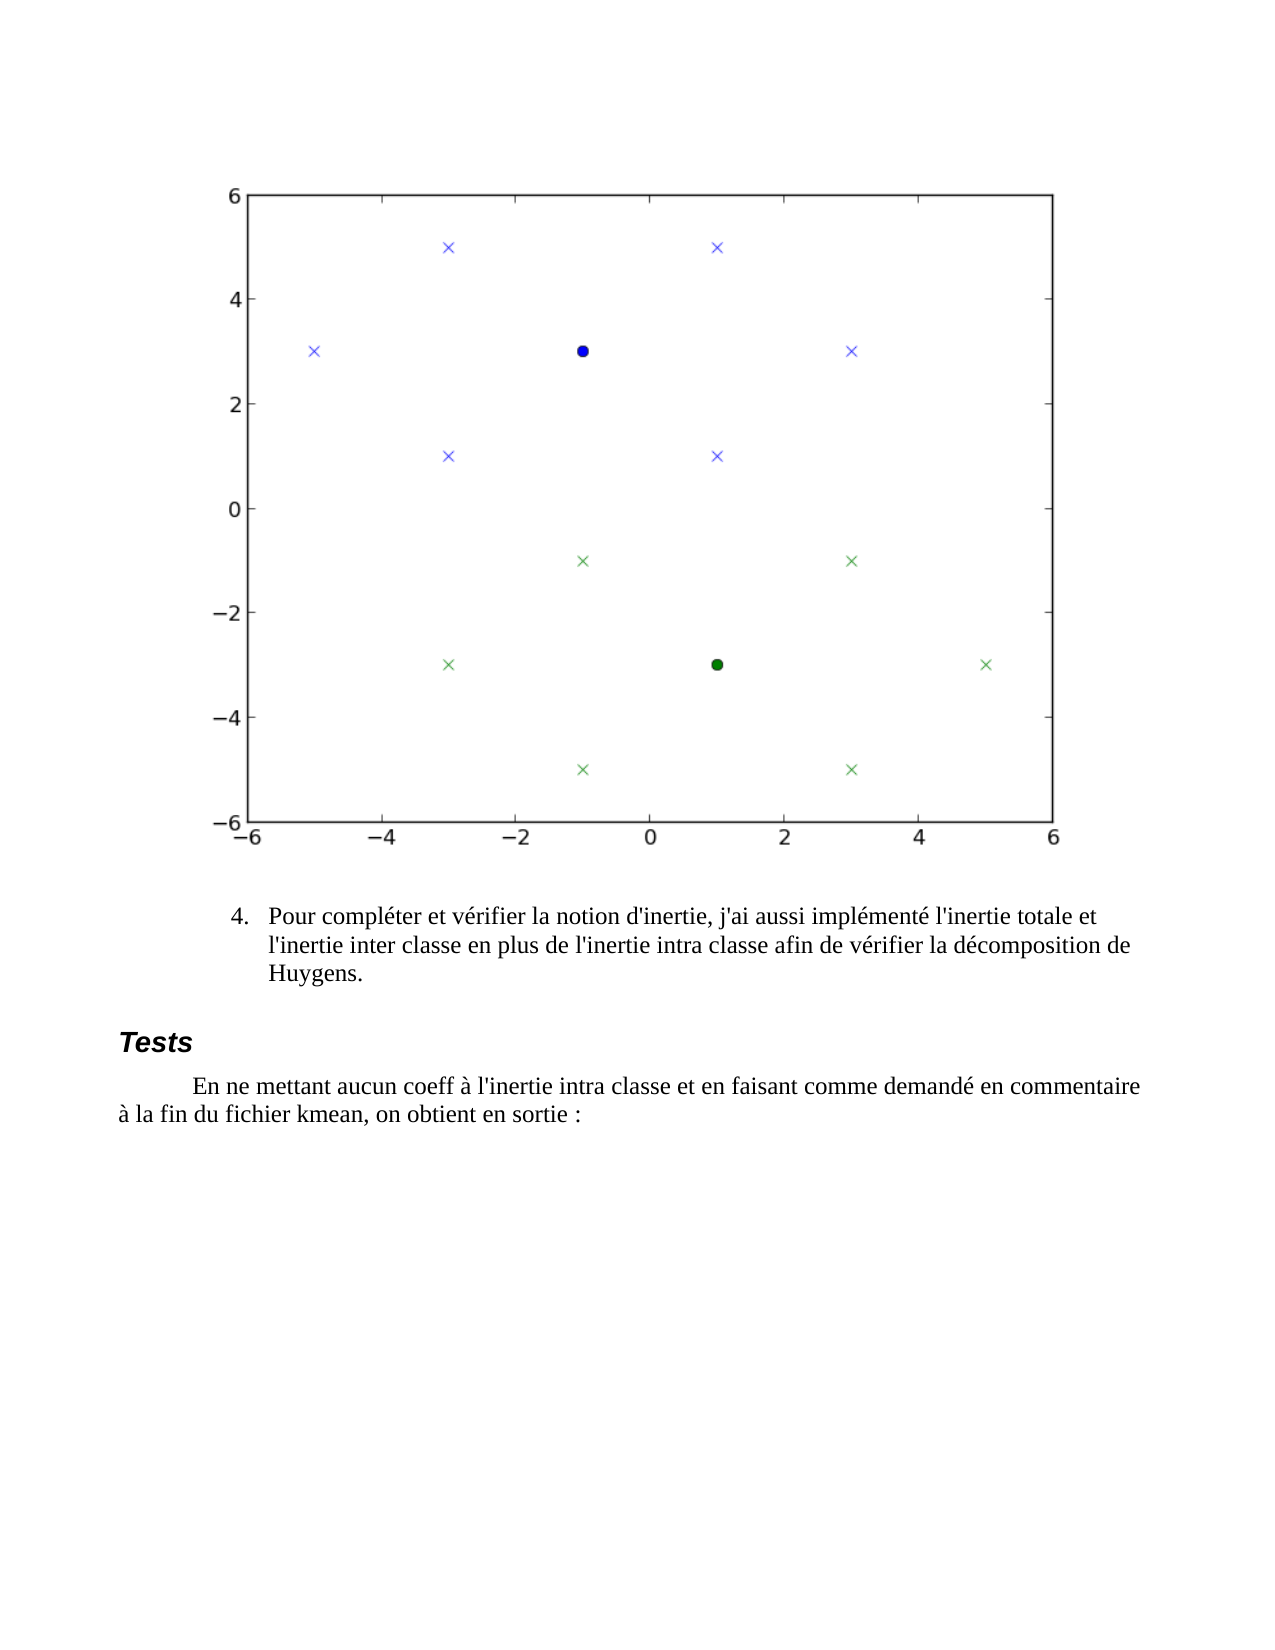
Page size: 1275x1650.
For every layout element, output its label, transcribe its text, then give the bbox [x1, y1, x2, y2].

list Pour compléter et vérifier la notion d'inertie, j'ai aussi implémenté l'inertie totale et l'inertie inter classe en plus de l'inertie intra classe afin de vérifier la décomposition de Huygens. [231, 901, 1157, 987]
text En ne mettant aucun coeff à l'inertie intra classe et en faisant comme demandé en commentaire à la fin du fichier kmean, on obtient en sortie : [118, 1071, 1157, 1128]
picture [118, 118, 1157, 901]
subtitle Tests [118, 1025, 1157, 1058]
